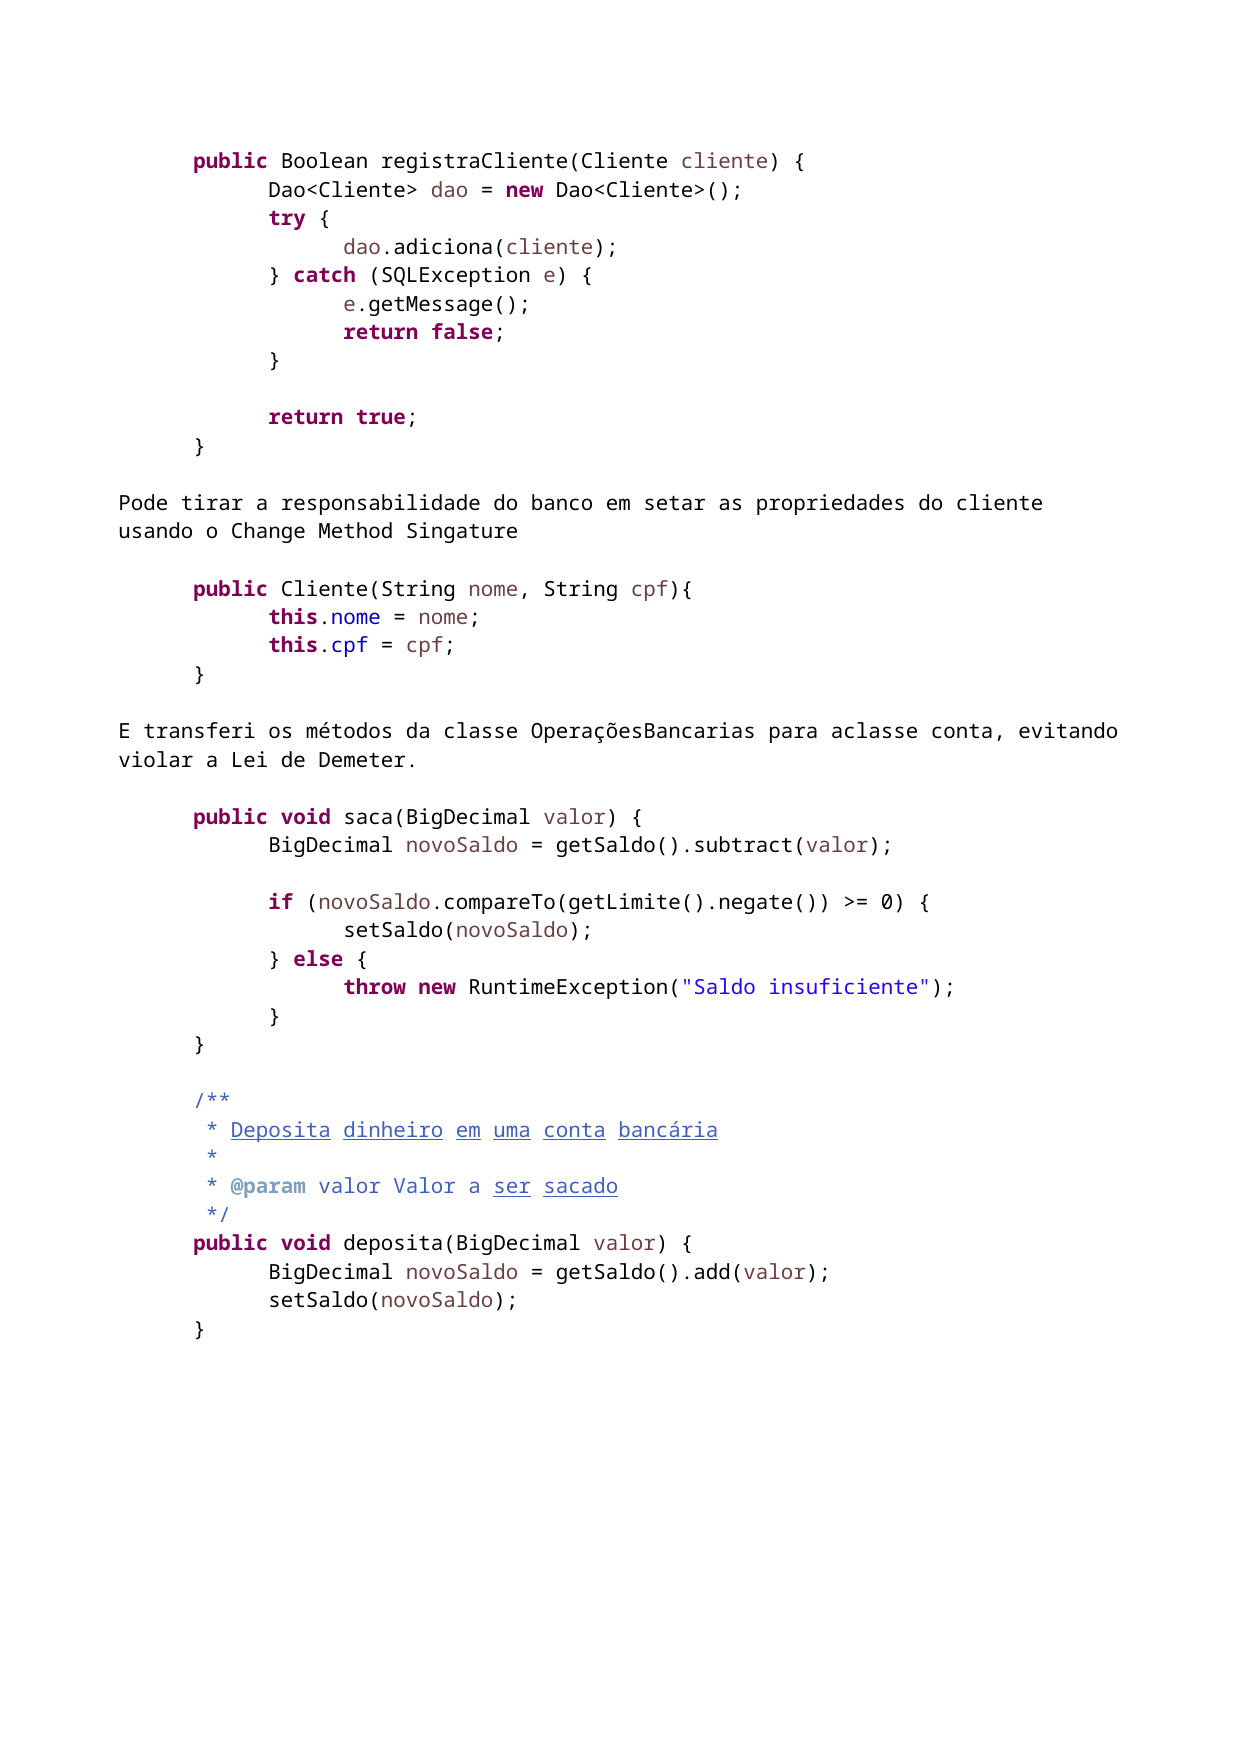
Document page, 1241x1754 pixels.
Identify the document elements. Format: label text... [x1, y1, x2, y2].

text return true; [118, 402, 1122, 431]
text setSaldo(novoSaldo); [118, 1285, 1122, 1314]
text throw new RuntimeException("Saldo insuficiente"); [118, 972, 1122, 1001]
text } [118, 659, 1122, 687]
text public void saca(BigDecimal valor) { [118, 802, 1122, 830]
text BigDecimal novoSaldo = getSaldo().subtract(valor); [118, 830, 1122, 859]
text E transferi os métodos da classe OperaçõesBancarias para aclasse conta, evitando violar a Lei de Demeter. [118, 716, 1122, 773]
text try { [118, 203, 1122, 232]
text this.nome = nome; [118, 602, 1122, 631]
text } else { [118, 944, 1122, 972]
text } [118, 431, 1122, 459]
text /** [118, 1086, 1122, 1115]
text Dao<Cliente> dao = new Dao<Cliente>(); [118, 175, 1122, 203]
text */ [118, 1200, 1122, 1228]
text public Boolean registraCliente(Cliente cliente) { [118, 147, 1122, 175]
text if (novoSaldo.compareTo(getLimite().negate()) >= 0) { [118, 887, 1122, 916]
text * @param valor Valor a ser sacado [118, 1172, 1122, 1200]
text dao.adiciona(cliente); [118, 232, 1122, 260]
text * Deposita dinheiro em uma conta bancária [118, 1115, 1122, 1143]
text * [118, 1143, 1122, 1172]
text } [118, 1029, 1122, 1058]
text return false; [118, 317, 1122, 346]
text setSaldo(novoSaldo); [118, 916, 1122, 944]
text public void deposita(BigDecimal valor) { [118, 1228, 1122, 1257]
text e.getMessage(); [118, 289, 1122, 317]
text BigDecimal novoSaldo = getSaldo().add(valor); [118, 1257, 1122, 1285]
text public Cliente(String nome, String cpf){ [118, 574, 1122, 602]
text } [118, 1001, 1122, 1029]
text this.cpf = cpf; [118, 631, 1122, 659]
text } catch (SQLException e) { [118, 260, 1122, 289]
text Pode tirar a responsabilidade do banco em setar as propriedades do cliente usando o Change Method Singature [118, 488, 1122, 545]
text } [118, 1314, 1122, 1342]
text } [118, 346, 1122, 374]
